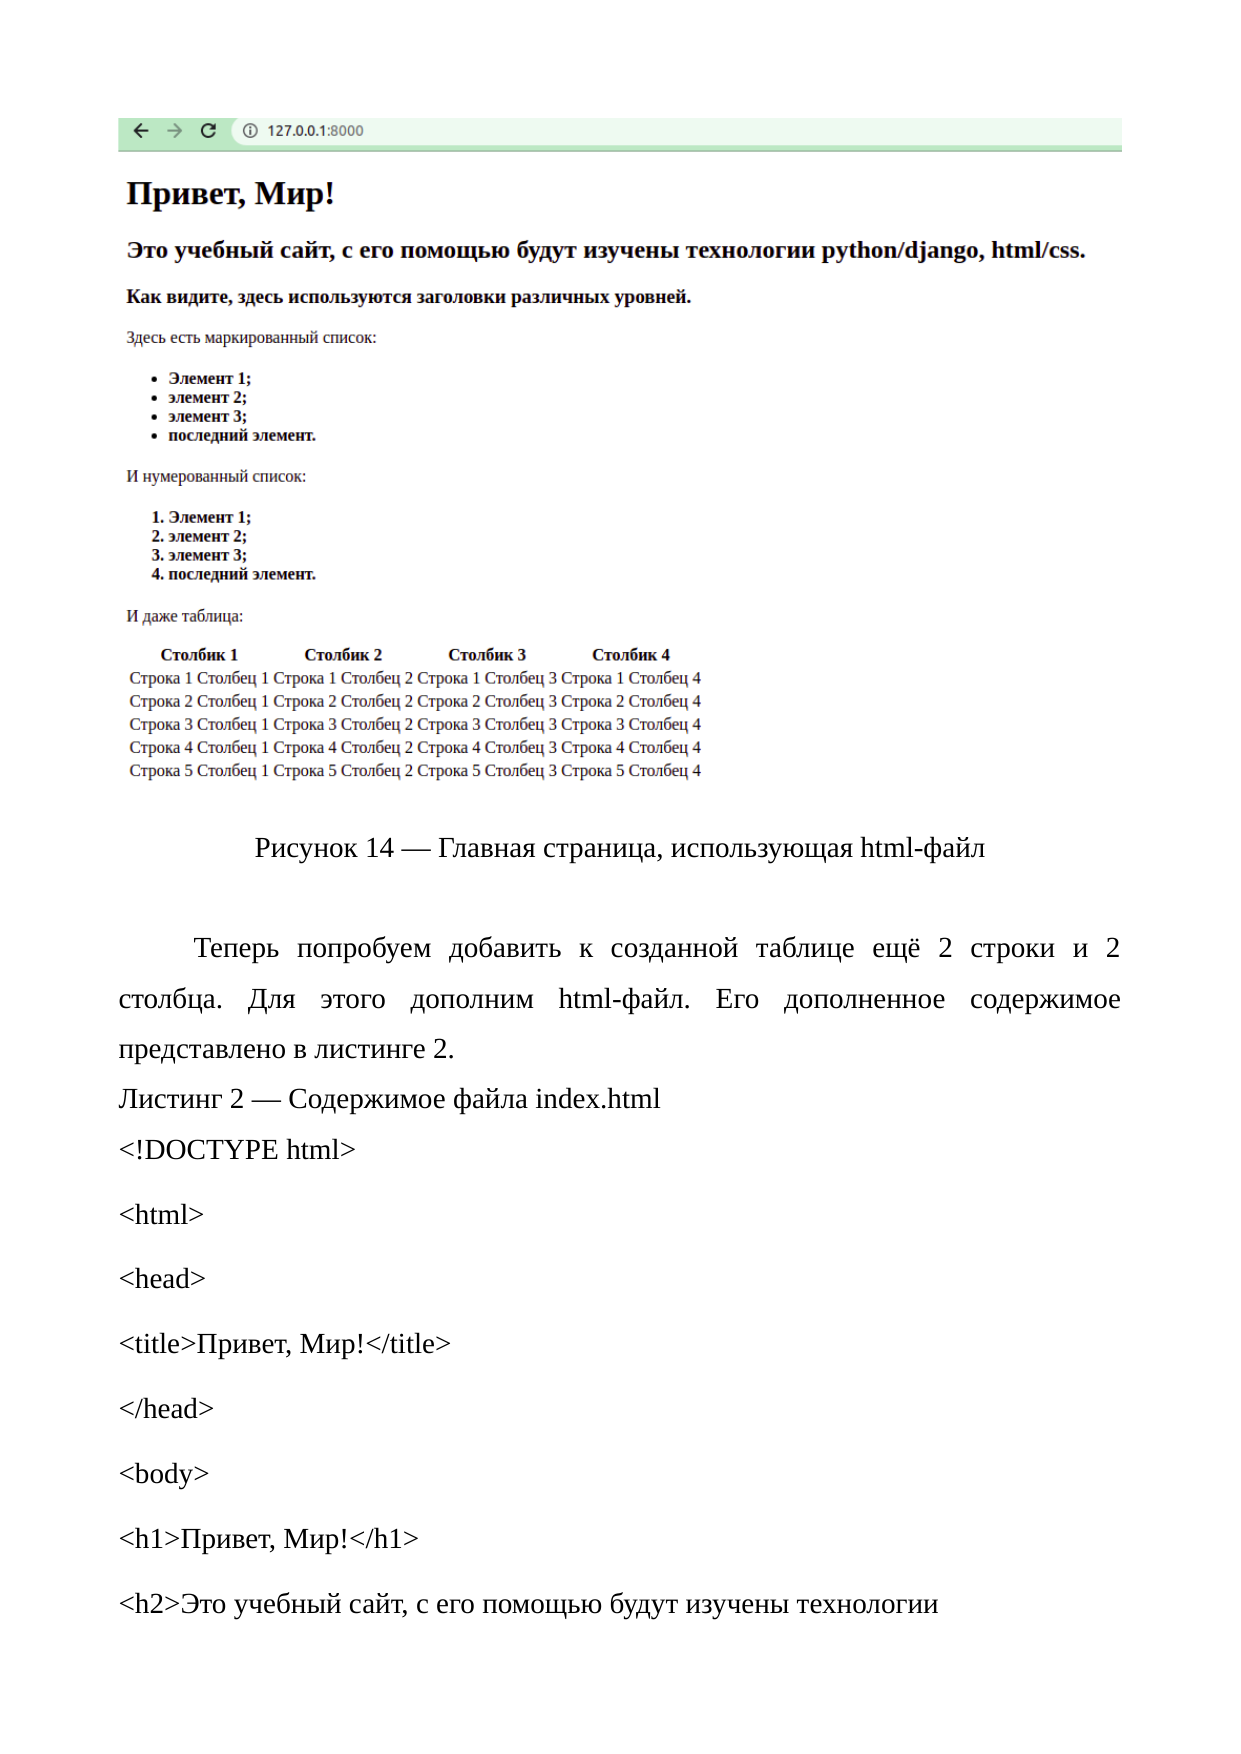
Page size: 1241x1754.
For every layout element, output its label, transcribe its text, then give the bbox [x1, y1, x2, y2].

picture [118, 118, 1122, 814]
text <head> [118, 1262, 1122, 1295]
text <h2>Это учебный сайт, с его помощью будут изучены технологии [118, 1586, 1122, 1620]
text <title>Привет, Мир!</title> [118, 1327, 1122, 1360]
text Листинг 2 — Содержимое файла index.html [118, 1082, 1122, 1115]
text <h1>Привет, Мир!</h1> [118, 1521, 1122, 1555]
text Теперь попробуем добавить к созданной таблице ещё 2 строки и 2 столбца. Для этого дополним html-файл. Его дополненное содержимое представлено в листинге 2. [118, 931, 1122, 1065]
text Рисунок 14 — Главная страница, использующая html-файл [118, 814, 1122, 863]
text <html> [118, 1197, 1122, 1230]
text <body> [118, 1456, 1122, 1490]
text <!DOCTYPE html> [118, 1132, 1122, 1165]
text </head> [118, 1391, 1122, 1425]
